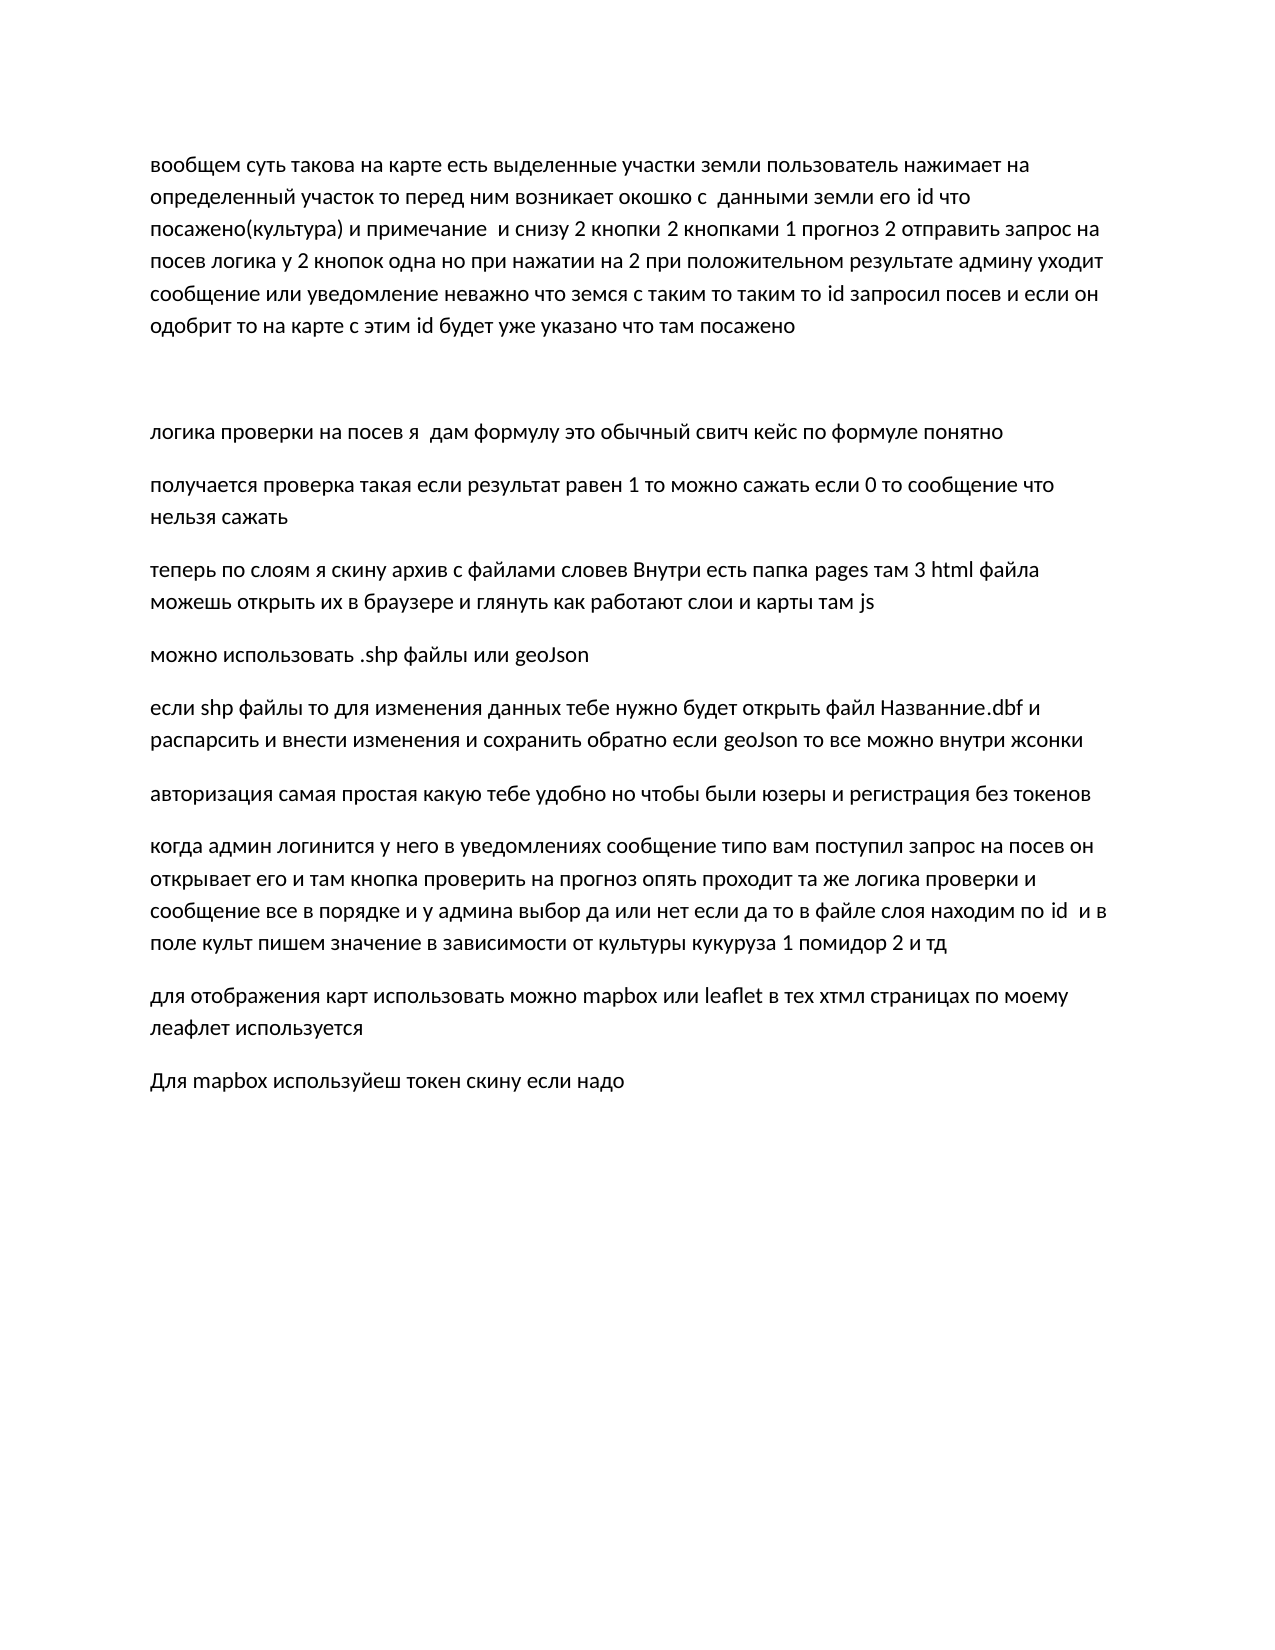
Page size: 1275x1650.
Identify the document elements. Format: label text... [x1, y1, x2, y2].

text если shp файлы то для изменения данных тебе нужно будет открыть файл Названние.dbf и распарсить и внести изменения и сохранить обратно если geoJson то все можно внутри жсонки [150, 693, 1125, 754]
text вообщем суть такова на карте есть выделенные участки земли пользователь нажимает на определенный участок то перед ним возникает окошко с данными земли его id что посажено(культура) и примечание и снизу 2 кнопки 2 кнопками 1 прогноз 2 отправить запрос на посев логика у 2 кнопок одна но при нажатии на 2 при положительном результате админу уходит сообщение или уведомление неважно что земся с таким то таким то id запросил посев и если он одобрит то на карте с этим id будет уже указано что там посажено [150, 150, 1125, 339]
text авторизация самая простая какую тебе удобно но чтобы были юзеры и регистрация без токенов [150, 779, 1125, 807]
text логика проверки на посев я дам формулу это обычный свитч кейс по формуле понятно [150, 417, 1125, 445]
text получается проверка такая если результат равен 1 то можно сажать если 0 то сообщение что нельзя сажать [150, 470, 1125, 530]
text Для mapbox используйеш токен скину если надо [150, 1066, 1125, 1094]
text для отображения карт использовать можно mapbox или leaflet в тех хтмл страницах по моему леафлет используется [150, 981, 1125, 1041]
text можно использовать .shp файлы или geoJson [150, 640, 1125, 668]
text когда админ логинится у него в уведомлениях сообщение типо вам поступил запрос на посев он открывает его и там кнопка проверить на прогноз опять проходит та же логика проверки и сообщение все в порядке и у админа выбор да или нет если да то в файле слоя находим по id и в поле культ пишем значение в зависимости от культуры кукуруза 1 помидор 2 и тд [150, 832, 1125, 956]
text теперь по слоям я скину архив с файлами словев Внутри есть папка pages там 3 html файла можешь открыть их в браузере и глянуть как работают слои и карты там js [150, 555, 1125, 615]
